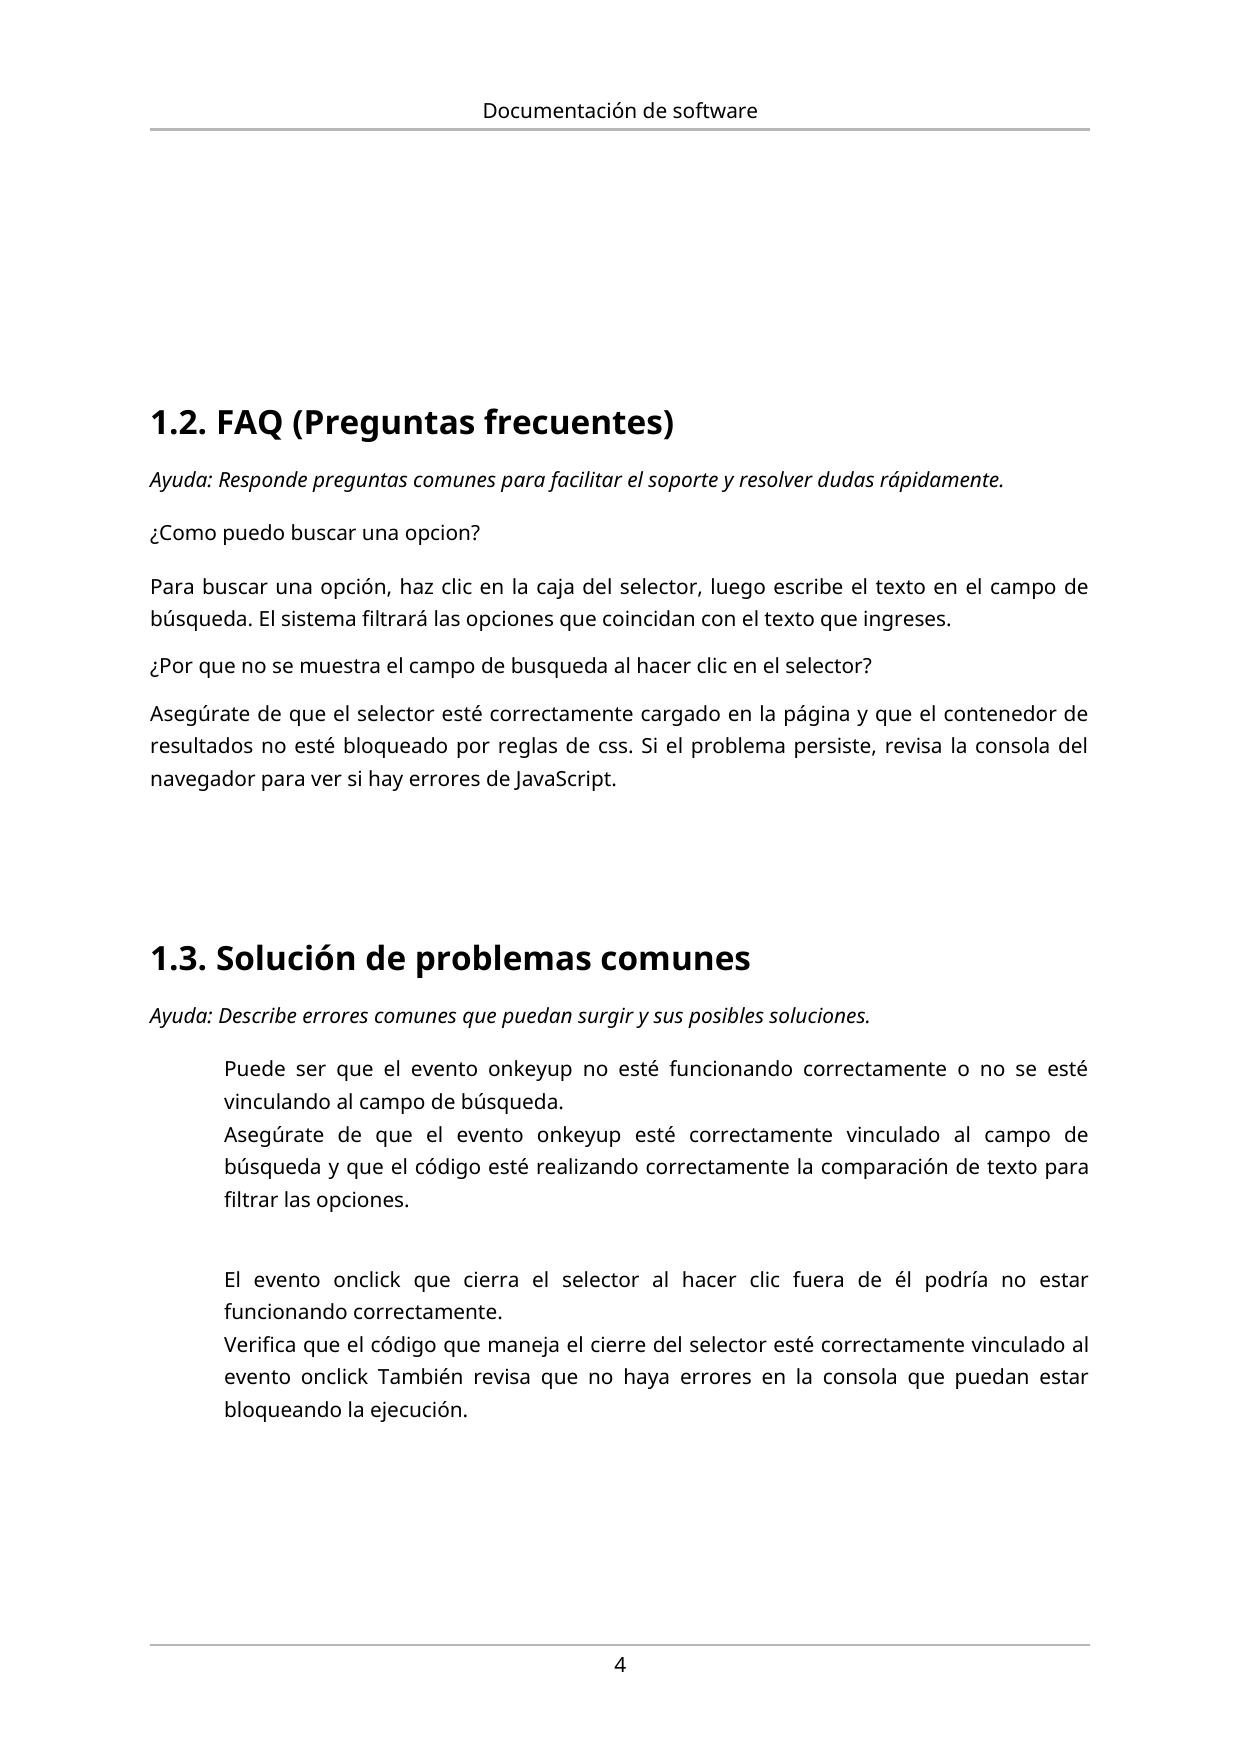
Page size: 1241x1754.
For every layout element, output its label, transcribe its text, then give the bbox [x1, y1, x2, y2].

text Ayuda: Describe errores comunes que puedan surgir y sus posibles soluciones. [150, 1001, 1090, 1029]
subtitle 1.3. Solución de problemas comunes [150, 935, 1090, 980]
text ¿Por que no se muestra el campo de busqueda al hacer clic en el selector? [150, 652, 1090, 680]
list Puede ser que el evento onkeyup no esté funcionando correctamente o no se esté vinculando al campo de búsqueda. [194, 1054, 1090, 1116]
list El evento onclick que cierra el selector al hacer clic fuera de él podría no estar funcionando correctamente. [194, 1265, 1090, 1326]
text Asegúrate de que el selector esté correctamente cargado en la página y que el contenedor de resultados no esté bloqueado por reglas de css. Si el problema persiste, revisa la consola del navegador para ver si hay errores de JavaScript. [150, 699, 1090, 792]
text Para buscar una opción, haz clic en la caja del selector, luego escribe el texto en el campo de búsqueda. El sistema filtrará las opciones que coincidan con el texto que ingreses. [150, 572, 1090, 633]
text Ayuda: Responde preguntas comunes para facilitar el soporte y resolver dudas rápidamente. [150, 465, 1090, 493]
list Asegúrate de que el evento onkeyup esté correctamente vinculado al campo de búsqueda y que el código esté realizando correctamente la comparación de texto para filtrar las opciones. [194, 1120, 1090, 1213]
list Verifica que el código que maneja el cierre del selector esté correctamente vinculado al evento onclick También revisa que no haya errores en la consola que puedan estar bloqueando la ejecución. [194, 1330, 1090, 1423]
subtitle 1.2. FAQ (Preguntas frecuentes) [150, 399, 1090, 444]
text ¿Como puedo buscar una opcion? [150, 518, 1090, 547]
